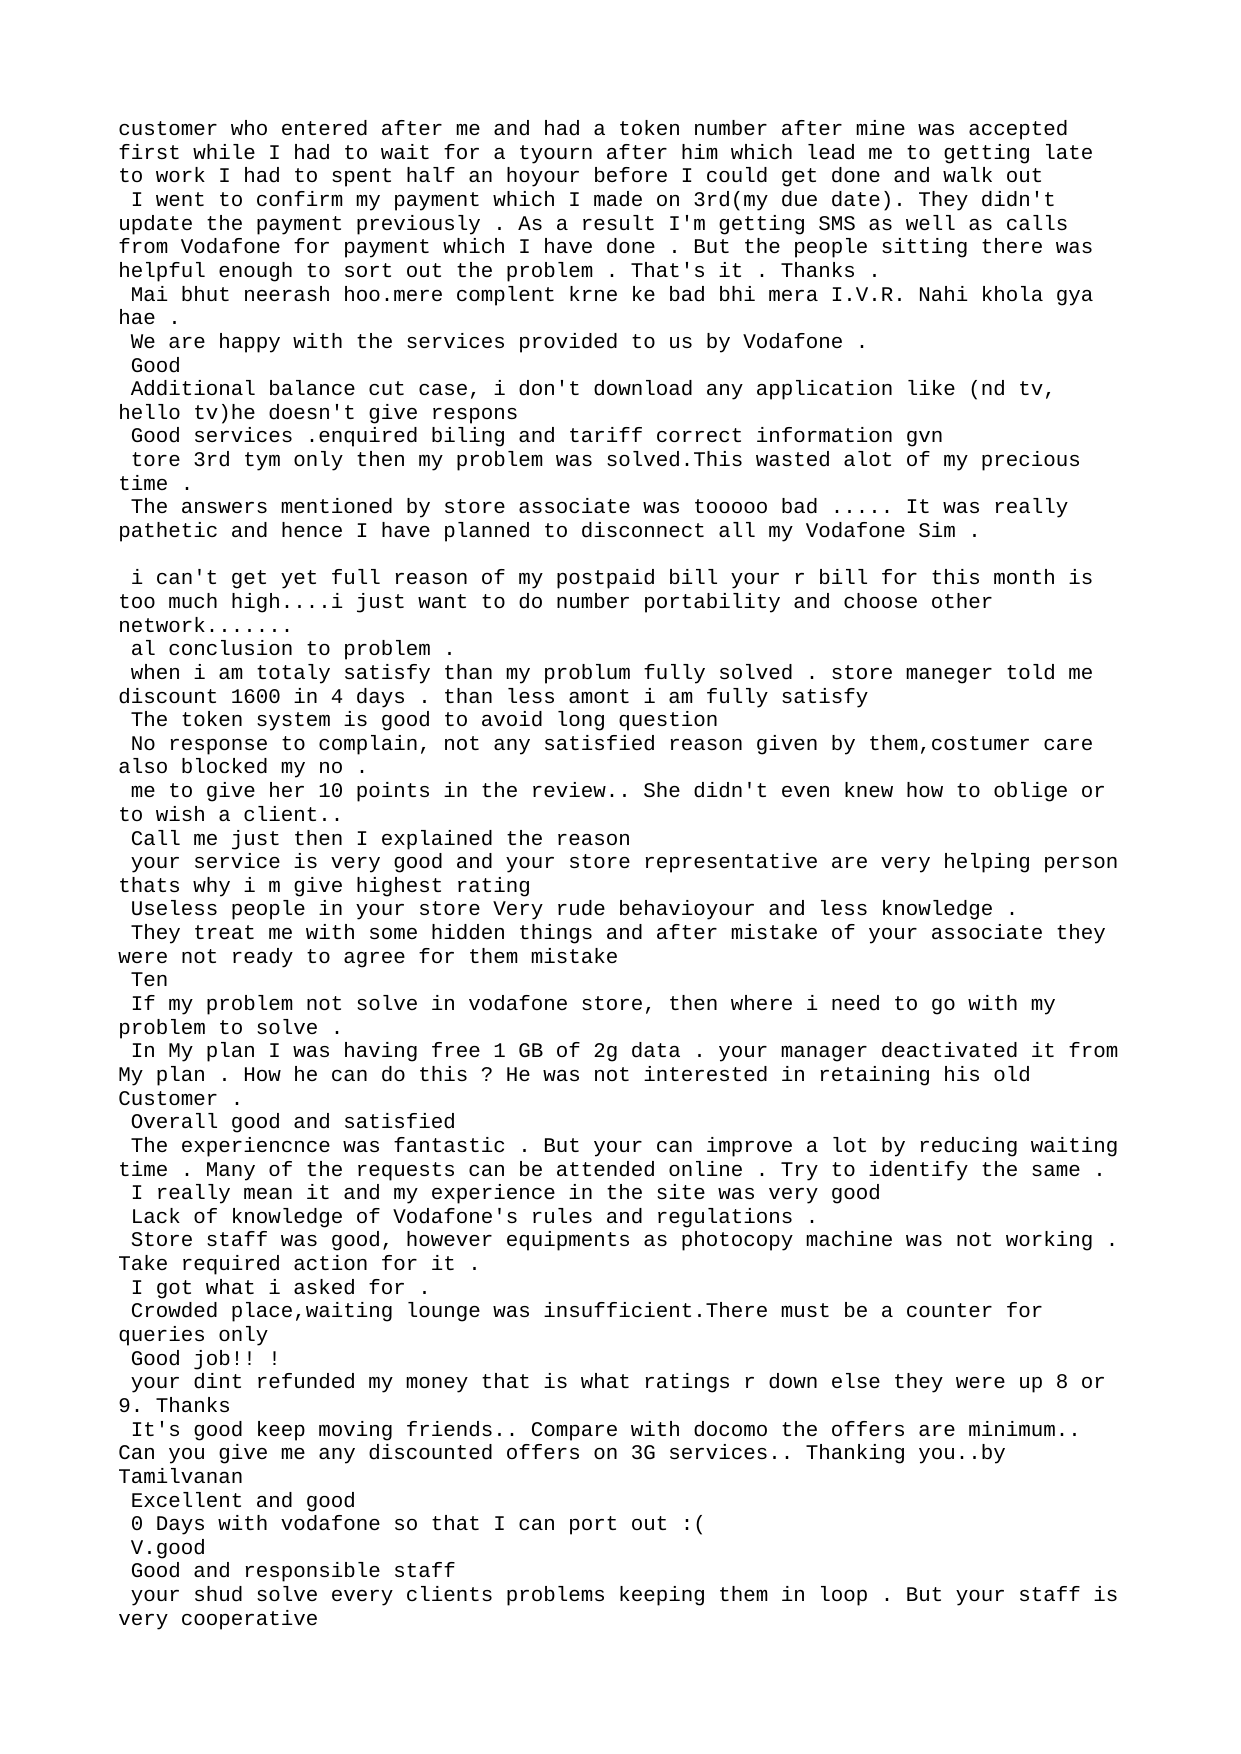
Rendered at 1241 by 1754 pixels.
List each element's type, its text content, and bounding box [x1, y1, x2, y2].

text They treat me with some hidden things and after mistake of your associate they were not ready to agree for them mistake [118, 922, 1122, 969]
text Mai bhut neerash hoo.mere complent krne ke bad bhi mera I.V.R. Nahi khola gya hae . [118, 284, 1122, 331]
text Additional balance cut case, i don't download any application like (nd tv, hello tv)he doesn't give respons [118, 378, 1122, 426]
text when i am totaly satisfy than my problum fully solved . store maneger told me discount 1600 in 4 days . than less amont i am fully satisfy [118, 662, 1122, 709]
text Useless people in your store Very rude behavioyour and less knowledge . [118, 898, 1122, 922]
text I got what i asked for . [118, 1277, 1122, 1300]
text Crowded place,waiting lounge was insufficient.There must be a counter for queries only [118, 1300, 1122, 1348]
text Store staff was good, however equipments as photocopy machine was not working . Take required action for it . [118, 1229, 1122, 1277]
text your dint refunded my money that is what ratings r down else they were up 8 or 9. Thanks [118, 1371, 1122, 1419]
text me to give her 10 points in the review.. She didn't even knew how to oblige or to wish a client.. [118, 780, 1122, 827]
text I really mean it and my experience in the site was very good [118, 1182, 1122, 1206]
text I went to confirm my payment which I made on 3rd(my due date). They didn't update the payment previously . As a result I'm getting SMS as well as calls from Vodafone for payment which I have done . But the people sitting there was helpful enough to sort out the problem . That's it . Thanks . [118, 189, 1122, 284]
text The answers mentioned by store associate was tooooo bad ..... It was really pathetic and hence I have planned to disconnect all my Vodafone Sim . [118, 496, 1122, 544]
text The experiencnce was fantastic . But your can improve a lot by reducing waiting time . Many of the requests can be attended online . Try to identify the same . [118, 1135, 1122, 1182]
text Lack of knowledge of Vodafone's rules and regulations . [118, 1206, 1122, 1229]
text your service is very good and your store representative are very helping person thats why i m give highest rating [118, 851, 1122, 898]
text tore 3rd tym only then my problem was solved.This wasted alot of my precious time . [118, 449, 1122, 496]
text Call me just then I explained the reason [118, 827, 1122, 851]
text Overall good and satisfied [118, 1111, 1122, 1135]
text Good [118, 354, 1122, 378]
text your shud solve every clients problems keeping them in loop . But your staff is very cooperative [118, 1584, 1122, 1631]
text Excellent and good [118, 1489, 1122, 1513]
text The token system is good to avoid long question [118, 709, 1122, 733]
text al conclusion to problem . [118, 638, 1122, 662]
text Ten [118, 969, 1122, 993]
text Good services .enquired biling and tariff correct information gvn [118, 426, 1122, 449]
text No response to complain, not any satisfied reason given by them,costumer care also blocked my no . [118, 733, 1122, 780]
text In My plan I was having free 1 GB of 2g data . your manager deactivated it from My plan . How he can do this ? He was not interested in retaining his old Customer . [118, 1040, 1122, 1111]
text Good and responsible staff [118, 1561, 1122, 1584]
text i can't get yet full reason of my postpaid bill your r bill for this month is too much high....i just want to do number portability and choose other network....... [118, 567, 1122, 638]
text Good job!! ! [118, 1348, 1122, 1371]
text customer who entered after me and had a token number after mine was accepted first while I had to wait for a tyourn after him which lead me to getting late to work I had to spent half an hoyour before I could get done and walk out [118, 118, 1122, 189]
text We are happy with the services provided to us by Vodafone . [118, 331, 1122, 354]
text 0 Days with vodafone so that I can port out :( [118, 1513, 1122, 1537]
text If my problem not solve in vodafone store, then where i need to go with my problem to solve . [118, 993, 1122, 1040]
text V.good [118, 1537, 1122, 1561]
text It's good keep moving friends.. Compare with docomo the offers are minimum.. Can you give me any discounted offers on 3G services.. Thanking you..by Tamilvanan [118, 1419, 1122, 1489]
